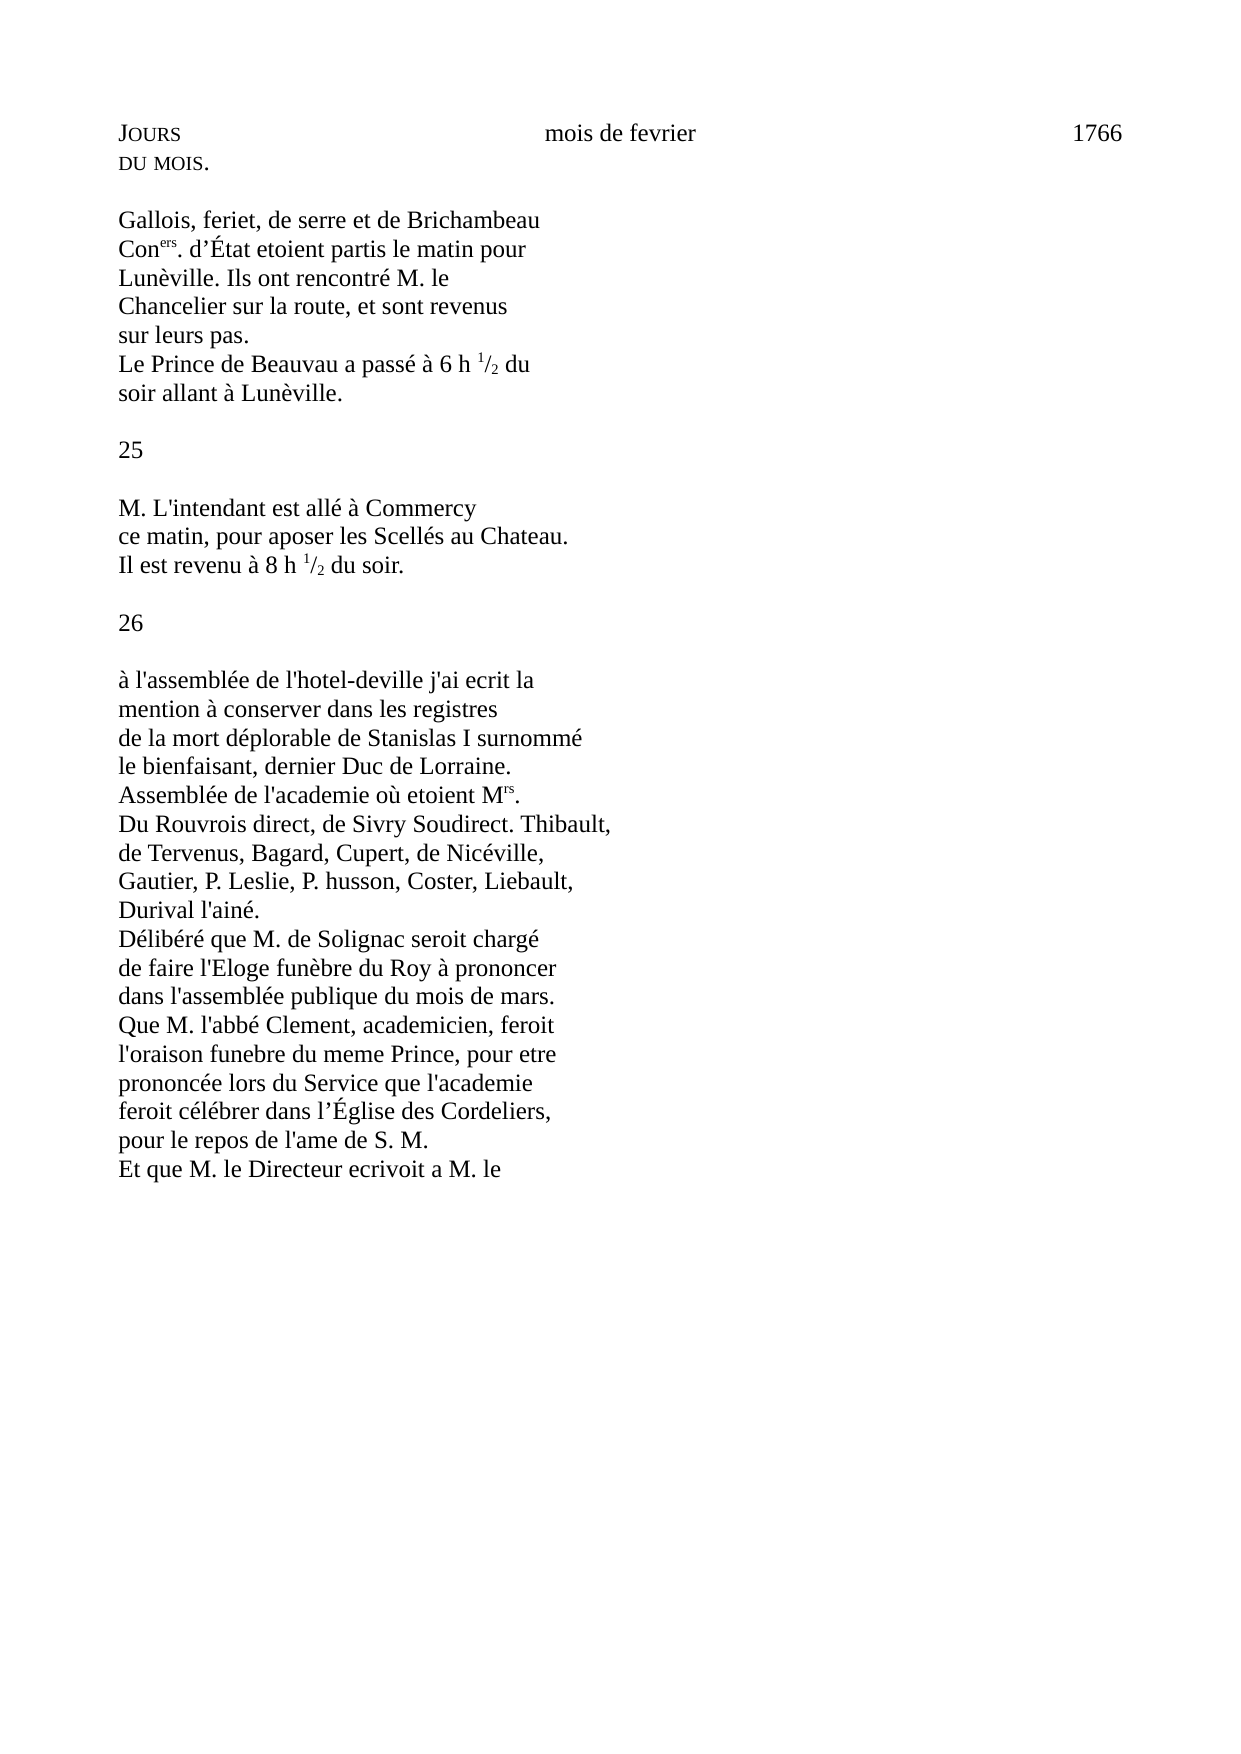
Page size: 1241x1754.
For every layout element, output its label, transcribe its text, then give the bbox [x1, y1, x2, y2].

text Délibéré que M. de Solignac seroit chargé de faire l'Eloge funèbre du Roy à prononcer dans l'assemblée publique du mois de mars. Que M. l'abbé Clement, academicien, feroit l'oraison funebre du meme Prince, pour etre prononcée lors du Service que l'academie feroit célébrer dans l’Église des Cordeliers, pour le repos de l'ame de S. M. [118, 924, 1122, 1154]
text Le Prince de Beauvau a passé à 6 h 1/2 du soir allant à Lunèville. [118, 349, 1122, 406]
text Assemblée de l'academie où etoient Mrs. Du Rouvrois direct, de Sivry Soudirect. Thibault, de Tervenus, Bagard, Cupert, de Nicéville, Gautier, P. Leslie, P. husson, Coster, Liebault, Durival l'ainé. [118, 780, 1122, 924]
text 25 M. L'intendant est allé à Commercy ce matin, pour aposer les Scellés au Chateau. Il est revenu à 8 h 1/2 du soir. [118, 435, 1122, 579]
text Et que M. le Directeur ecrivoit a M. le [118, 1154, 1122, 1183]
text 26 à l'assemblée de l'hotel-deville j'ai ecrit la mention à conserver dans les registres de la mort déplorable de Stanislas I surnommé le bienfaisant, dernier Duc de Lorraine. [118, 608, 1122, 780]
text Gallois, feriet, de serre et de Brichambeau Coners. d’État etoient partis le matin pour Lunèville. Ils ont rencontré M. le Chancelier sur la route, et sont revenus sur leurs pas. [118, 205, 1122, 349]
